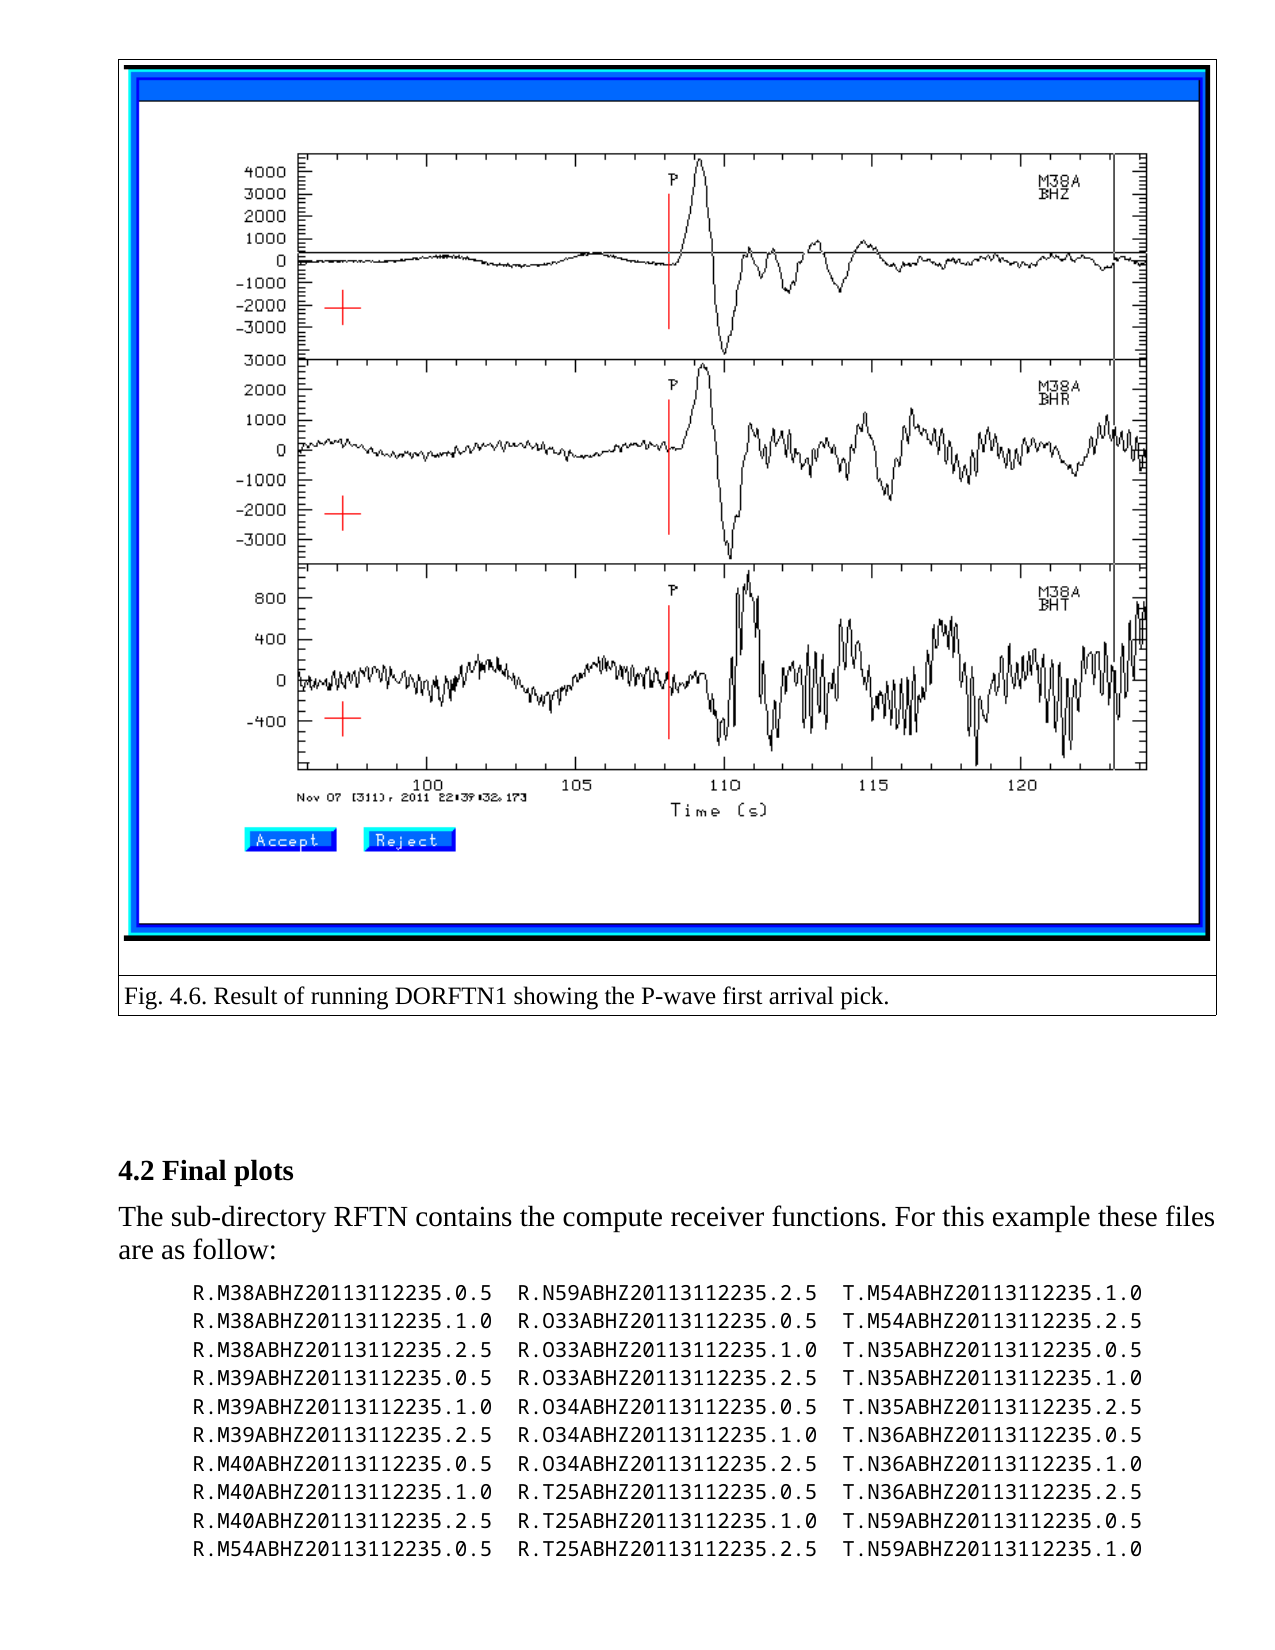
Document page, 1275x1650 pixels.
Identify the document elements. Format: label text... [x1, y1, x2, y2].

text R.M40ABHZ20113112235.1.0 R.T25ABHZ20113112235.0.5 T.N36ABHZ20113112235.2.5 [192, 1477, 1216, 1506]
text R.M40ABHZ20113112235.0.5 R.O34ABHZ20113112235.2.5 T.N36ABHZ20113112235.1.0 [192, 1449, 1216, 1477]
text R.M39ABHZ20113112235.0.5 R.O33ABHZ20113112235.2.5 T.N35ABHZ20113112235.1.0 [192, 1363, 1216, 1392]
text R.M40ABHZ20113112235.2.5 R.T25ABHZ20113112235.1.0 T.N59ABHZ20113112235.0.5 [192, 1506, 1216, 1534]
table_header [119, 60, 1216, 975]
picture [123, 65, 1211, 941]
text R.M38ABHZ20113112235.0.5 R.N59ABHZ20113112235.2.5 T.M54ABHZ20113112235.1.0 [192, 1278, 1216, 1307]
text R.M38ABHZ20113112235.1.0 R.O33ABHZ20113112235.0.5 T.M54ABHZ20113112235.2.5 [192, 1307, 1216, 1335]
text R.M39ABHZ20113112235.2.5 R.O34ABHZ20113112235.1.0 T.N36ABHZ20113112235.0.5 [192, 1420, 1216, 1449]
text R.M54ABHZ20113112235.0.5 R.T25ABHZ20113112235.2.5 T.N59ABHZ20113112235.1.0 [192, 1534, 1216, 1563]
subtitle 4.2 Final plots [118, 1153, 1216, 1186]
text R.M38ABHZ20113112235.2.5 R.O33ABHZ20113112235.1.0 T.N35ABHZ20113112235.0.5 [192, 1335, 1216, 1363]
table_cell Fig. 4.6. Result of running DORFTN1 showing the P-wave first arrival pick. [119, 976, 1216, 1015]
text The sub-directory RFTN contains the compute receiver functions. For this example these files are as follow: [118, 1199, 1216, 1266]
text R.M39ABHZ20113112235.1.0 R.O34ABHZ20113112235.0.5 T.N35ABHZ20113112235.2.5 [192, 1392, 1216, 1420]
